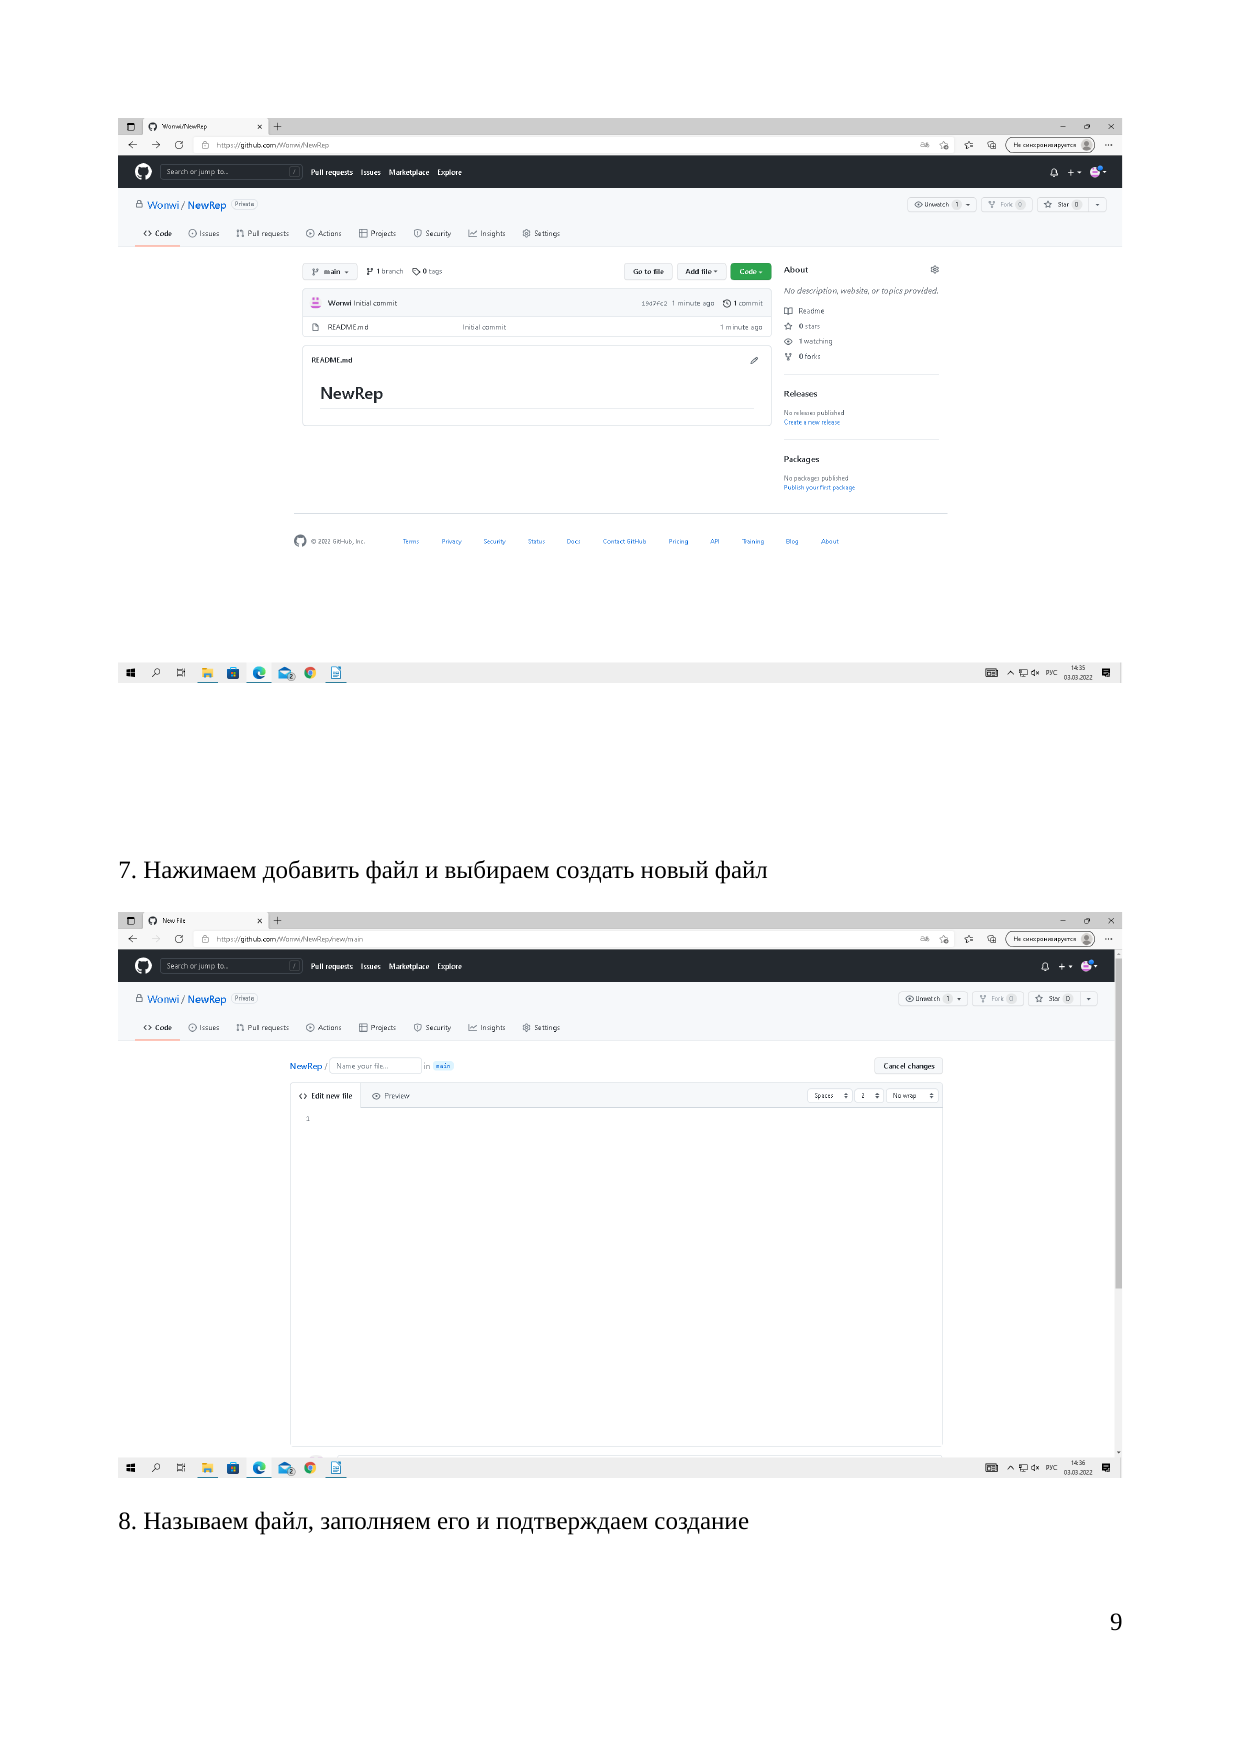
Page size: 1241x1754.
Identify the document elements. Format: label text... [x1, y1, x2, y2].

picture [118, 912, 1123, 1478]
text 7. Нажимаем добавить файл и выбираем создать новый файл [118, 855, 1122, 884]
picture [118, 118, 1123, 683]
text 8. Называем файл, заполняем его и подтверждаем создание [118, 1506, 1122, 1535]
